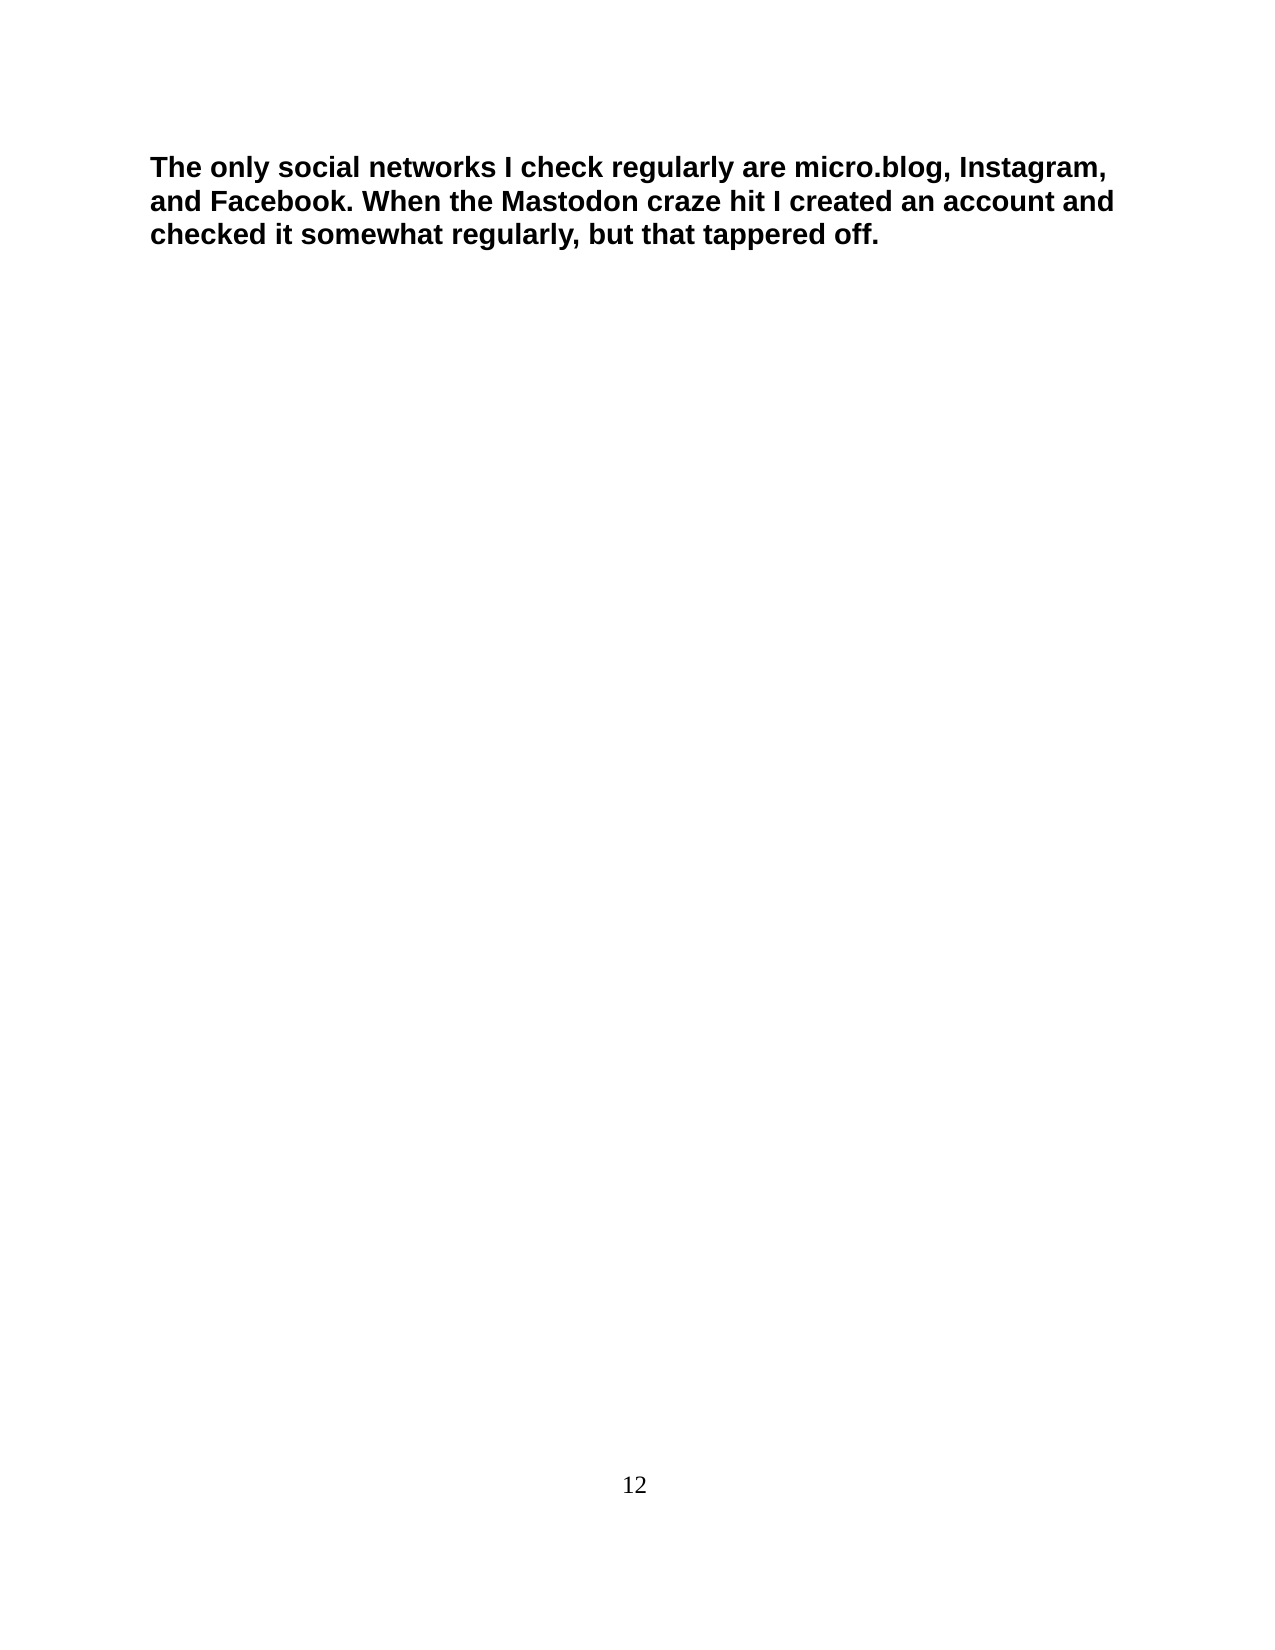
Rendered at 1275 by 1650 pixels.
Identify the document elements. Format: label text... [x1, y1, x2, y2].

subtitle The only social networks I check regularly are micro.blog, Instagram, and Facebook. When the Mastodon craze hit I created an account and checked it somewhat regularly, but that tappered off. [150, 150, 1125, 251]
